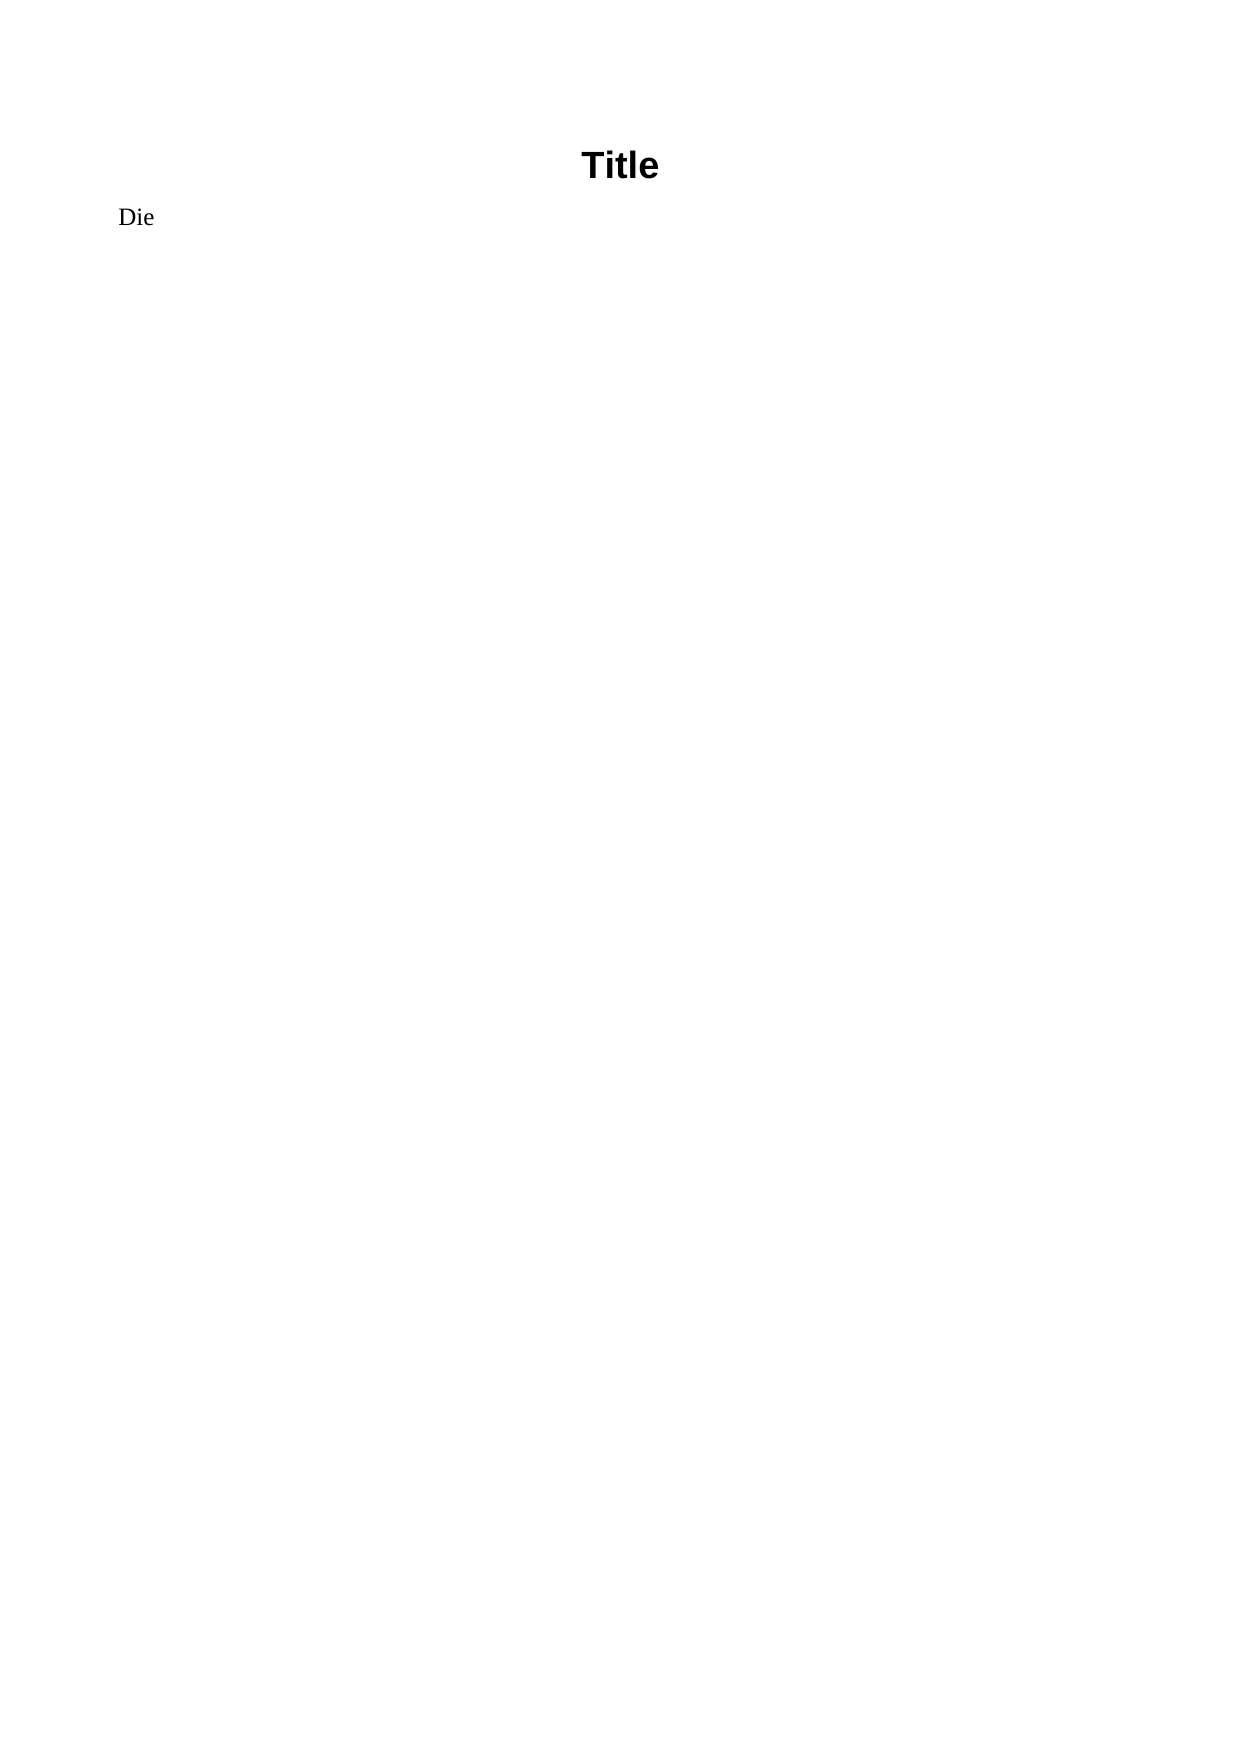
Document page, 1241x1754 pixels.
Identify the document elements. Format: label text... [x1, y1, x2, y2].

subtitle Title [118, 143, 1122, 187]
text Die [118, 202, 1122, 231]
